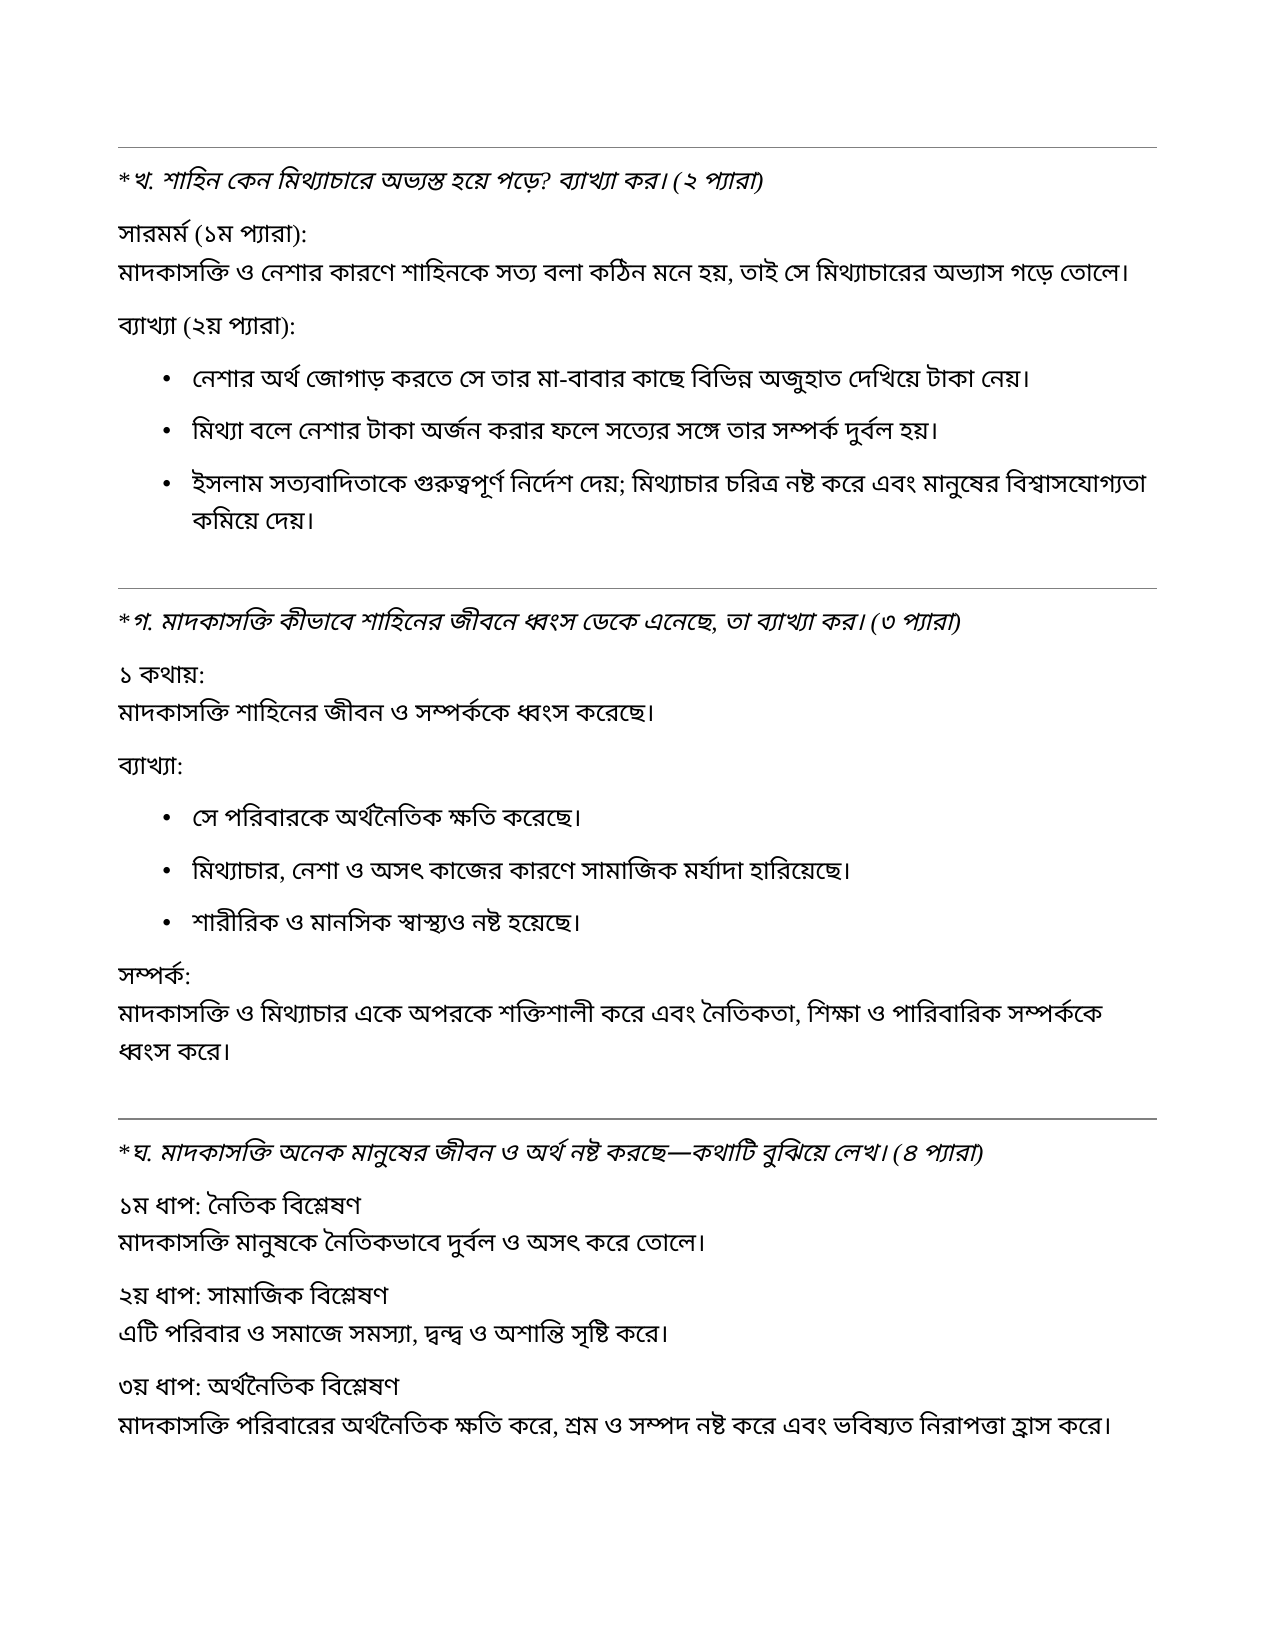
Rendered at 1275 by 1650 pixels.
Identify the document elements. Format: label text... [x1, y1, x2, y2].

list ইসলাম সত্যবাদিতাকে গুরুত্বপূর্ণ নির্দেশ দেয়; মিথ্যাচার চরিত্র নষ্ট করে এবং মানুষের বিশ্বাসযোগ্যতা কমিয়ে দেয়। [162, 469, 1157, 540]
list শারীরিক ও মানসিক স্বাস্থ্যও নষ্ট হয়েছে। [162, 909, 1157, 942]
text ৩য় ধাপ: অর্থনৈতিক বিশ্লেষণ মাদকাসক্তি পরিবারের অর্থনৈতিক ক্ষতি করে, শ্রম ও সম্পদ নষ্ট করে এবং ভবিষ্যত নিরাপত্তা হ্রাস করে। [118, 1372, 1157, 1444]
text ব্যাখ্যা: [118, 751, 1157, 784]
list সে পরিবারকে অর্থনৈতিক ক্ষতি করেছে। [162, 804, 1157, 836]
text ব্যাখ্যা (২য় প্যারা): [118, 311, 1157, 344]
subtitle *খ. শাহিন কেন মিথ্যাচারে অভ্যস্ত হয়ে পড়ে? ব্যাখ্যা কর। (২ প্যারা) [118, 166, 1157, 200]
list নেশার অর্থ জোগাড় করতে সে তার মা-বাবার কাছে বিভিন্ন অজুহাত দেখিয়ে টাকা নেয়। [162, 364, 1157, 397]
subtitle *ঘ. মাদকাসক্তি অনেক মানুষের জীবন ও অর্থ নষ্ট করছে—কথাটি বুঝিয়ে লেখ। (৪ প্যারা) [118, 1138, 1157, 1171]
text ১ম ধাপ: নৈতিক বিশ্লেষণ মাদকাসক্তি মানুষকে নৈতিকভাবে দুর্বল ও অসৎ করে তোলে। [118, 1191, 1157, 1262]
list মিথ্যা বলে নেশার টাকা অর্জন করার ফলে সত্যের সঙ্গে তার সম্পর্ক দুর্বল হয়। [162, 417, 1157, 449]
text সম্পর্ক: মাদকাসক্তি ও মিথ্যাচার একে অপরকে শক্তিশালী করে এবং নৈতিকতা, শিক্ষা ও পারিবারিক সম্পর্ককে ধ্বংস করে। [118, 961, 1157, 1070]
list মিথ্যাচার, নেশা ও অসৎ কাজের কারণে সামাজিক মর্যাদা হারিয়েছে। [162, 856, 1157, 889]
subtitle *গ. মাদকাসক্তি কীভাবে শাহিনের জীবনে ধ্বংস ডেকে এনেছে, তা ব্যাখ্যা কর। (৩ প্যারা) [118, 607, 1157, 641]
text সারমর্ম (১ম প্যারা): মাদকাসক্তি ও নেশার কারণে শাহিনকে সত্য বলা কঠিন মনে হয়, তাই সে মিথ্যাচারের অভ্যাস গড়ে তোলে। [118, 219, 1157, 291]
text ১ কথায়: মাদকাসক্তি শাহিনের জীবন ও সম্পর্ককে ধ্বংস করেছে। [118, 660, 1157, 731]
text ২য় ধাপ: সামাজিক বিশ্লেষণ এটি পরিবার ও সমাজে সমস্যা, দ্বন্দ্ব ও অশান্তি সৃষ্টি করে। [118, 1281, 1157, 1353]
